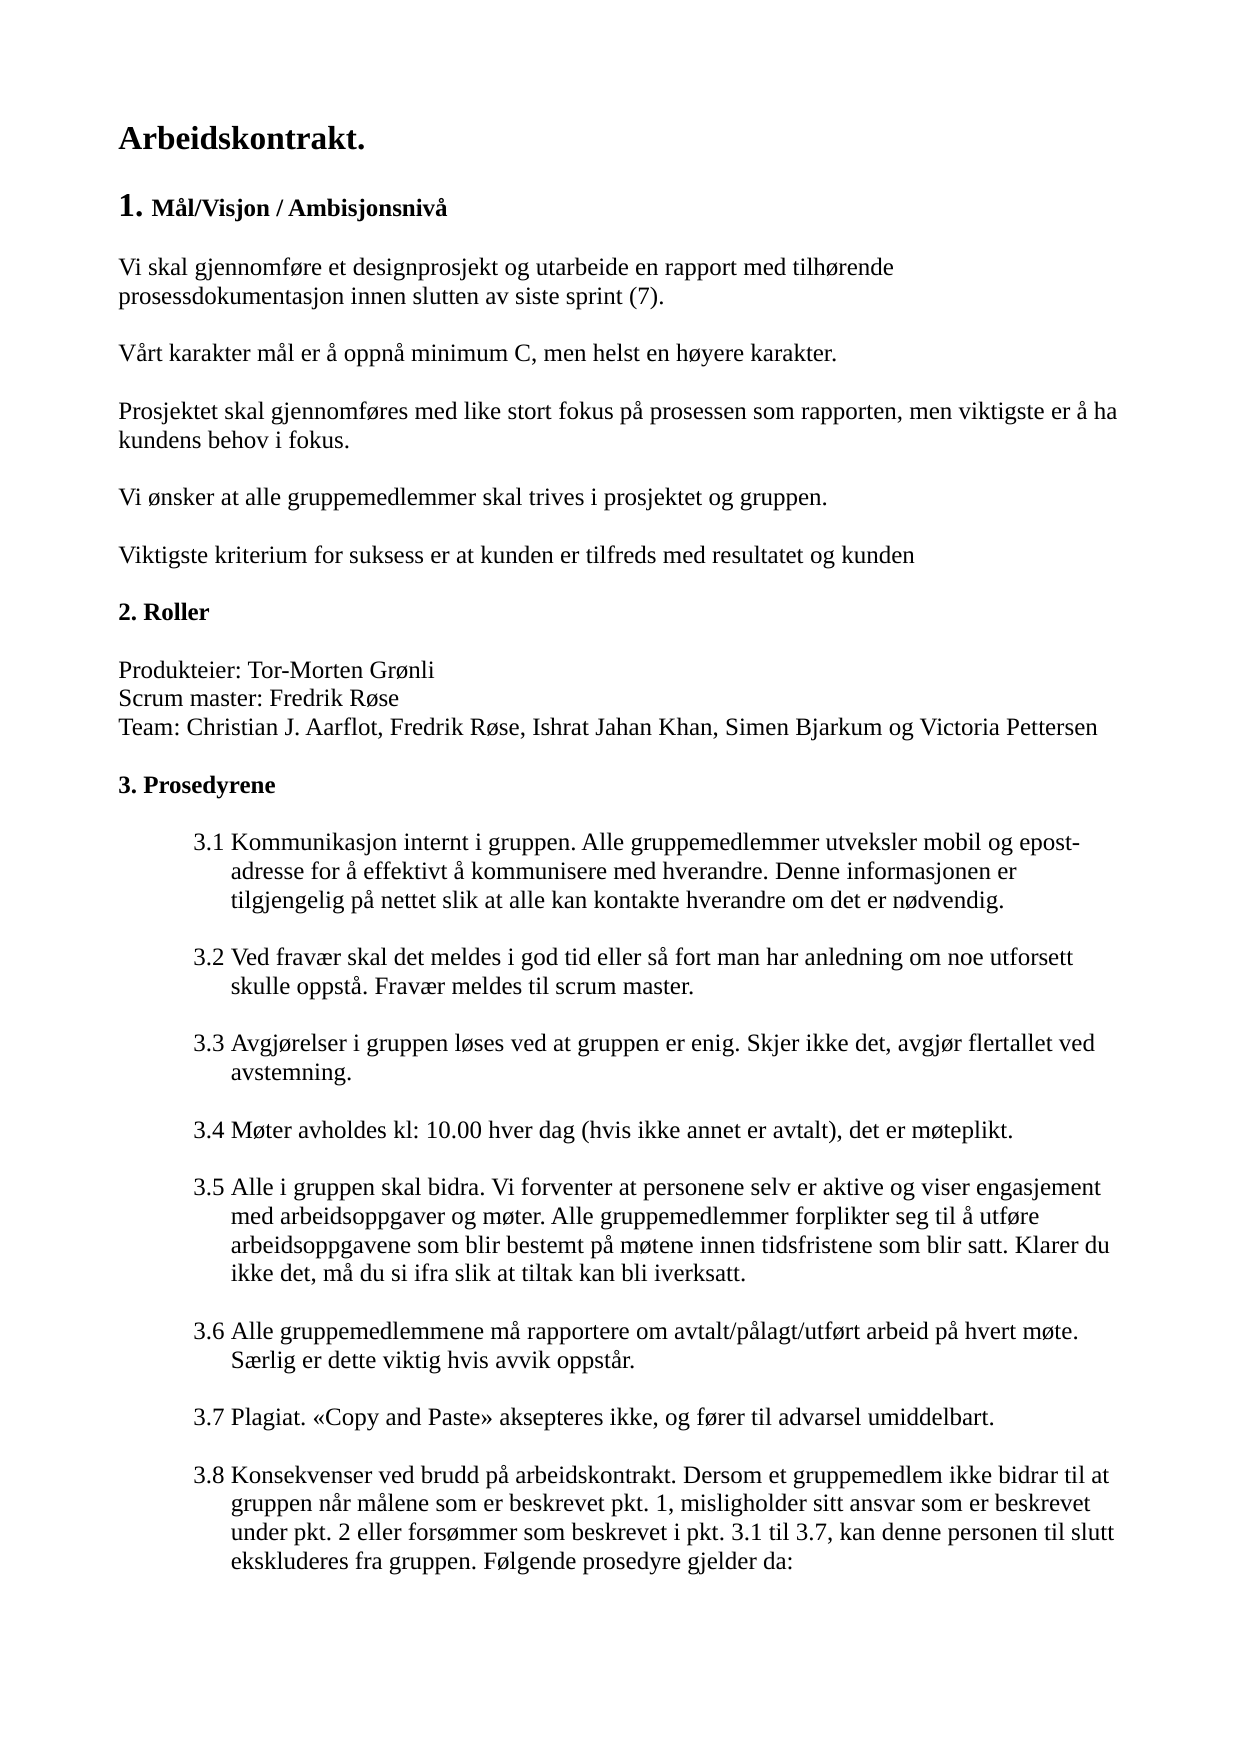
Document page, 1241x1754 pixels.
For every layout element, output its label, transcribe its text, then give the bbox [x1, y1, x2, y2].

text 3. Prosedyrene [118, 770, 1122, 798]
list Alle i gruppen skal bidra. Vi forventer at personene selv er aktive og viser engasjement med arbeidsoppgaver og møter. Alle gruppemedlemmer forplikter seg til å utføre arbeidsoppgavene som blir bestemt på møtene innen tidsfristene som blir satt. Klarer du ikke det, må du si ifra slik at tiltak kan bli iverksatt. [193, 1172, 1122, 1287]
text Vi ønsker at alle gruppemedlemmer skal trives i prosjektet og gruppen. [118, 482, 1122, 511]
text Team: Christian J. Aarflot, Fredrik Røse, Ishrat Jahan Khan, Simen Bjarkum og Victoria Pettersen [118, 712, 1122, 741]
list Alle gruppemedlemmene må rapportere om avtalt/pålagt/utført arbeid på hvert møte. Særlig er dette viktig hvis avvik oppstår. [193, 1316, 1122, 1373]
text Prosjektet skal gjennomføres med like stort fokus på prosessen som rapporten, men viktigste er å ha kundens behov i fokus. [118, 396, 1122, 453]
list Møter avholdes kl: 10.00 hver dag (hvis ikke annet er avtalt), det er møteplikt. [193, 1115, 1122, 1143]
list Avgjørelser i gruppen løses ved at gruppen er enig. Skjer ikke det, avgjør flertallet ved avstemning. [193, 1028, 1122, 1086]
text 2. Roller [118, 597, 1122, 626]
list Plagiat. «Copy and Paste» aksepteres ikke, og fører til advarsel umiddelbart. [193, 1402, 1122, 1431]
text Scrum master: Fredrik Røse [118, 683, 1122, 712]
list Ved fravær skal det meldes i god tid eller så fort man har anledning om noe utforsett skulle oppstå. Fravær meldes til scrum master. [193, 942, 1122, 1000]
text Viktigste kriterium for suksess er at kunden er tilfreds med resultatet og kunden [118, 540, 1122, 568]
text Vårt karakter mål er å oppnå minimum C, men helst en høyere karakter. [118, 338, 1122, 367]
text Produkteier: Tor-Morten Grønli [118, 655, 1122, 683]
text Arbeidskontrakt. [118, 118, 1122, 156]
text Vi skal gjennomføre et designprosjekt og utarbeide en rapport med tilhørende prosessdokumentasjon innen slutten av siste sprint (7). [118, 252, 1122, 310]
text 1. Mål/Visjon / Ambisjonsnivå [118, 185, 1122, 223]
list Kommunikasjon internt i gruppen. Alle gruppemedlemmer utveksler mobil og epost-adresse for å effektivt å kommunisere med hverandre. Denne informasjonen er tilgjengelig på nettet slik at alle kan kontakte hverandre om det er nødvendig. [193, 827, 1122, 913]
list Konsekvenser ved brudd på arbeidskontrakt. Dersom et gruppemedlem ikke bidrar til at gruppen når målene som er beskrevet pkt. 1, misligholder sitt ansvar som er beskrevet under pkt. 2 eller forsømmer som beskrevet i pkt. 3.1 til 3.7, kan denne personen til slutt ekskluderes fra gruppen. Følgende prosedyre gjelder da: [193, 1460, 1122, 1575]
